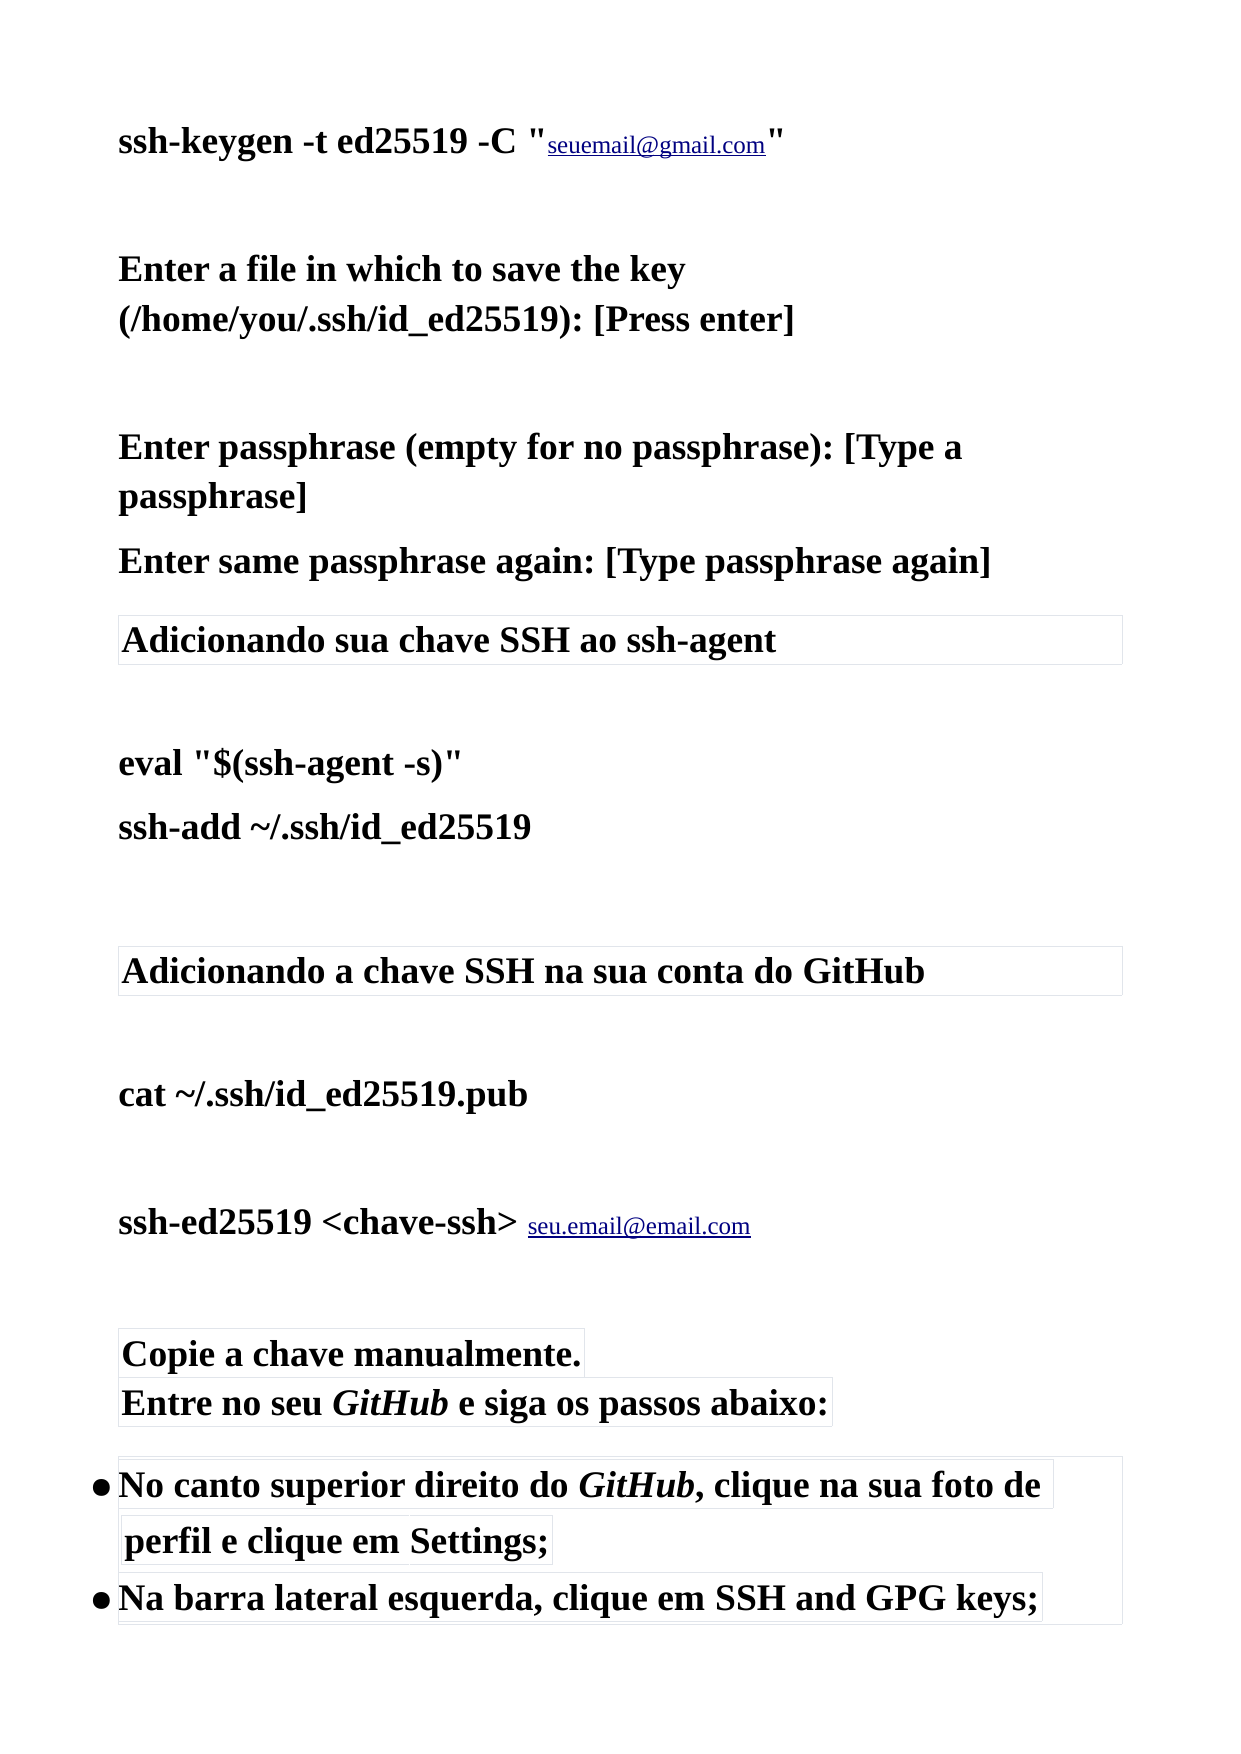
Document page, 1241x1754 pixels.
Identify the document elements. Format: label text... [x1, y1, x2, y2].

list Na barra lateral esquerda, clique em SSH and GPG keys; [119, 1569, 1122, 1624]
text ssh-keygen -t ed25519 -C "seuemail@gmail.com" [118, 118, 1122, 161]
text Enter same passphrase again: [Type passphrase again] [118, 538, 1122, 581]
text ssh-add ~/.ssh/id_ed25519 [118, 805, 1122, 848]
text Entre no seu GitHub e siga os passos abaixo: [119, 1378, 832, 1426]
text ssh-ed25519 <chave-ssh> seu.email@email.com [118, 1200, 1122, 1243]
text cat ~/.ssh/id_ed25519.pub [118, 1071, 1122, 1114]
subtitle Adicionando sua chave SSH ao ssh-agent [119, 616, 1122, 664]
text [585, 1328, 1122, 1377]
text Copie a chave manualmente. [119, 1329, 584, 1377]
text Enter a file in which to save the key (/home/you/.ssh/id_ed25519): [Press enter] [118, 246, 1122, 339]
text eval "$(ssh-agent -s)" [118, 741, 1122, 784]
text [833, 1377, 1122, 1426]
text Enter passphrase (empty for no passphrase): [Type a passphrase] [118, 424, 1122, 517]
subtitle Adicionando a chave SSH na sua conta do GitHub [119, 947, 1122, 995]
list No canto superior direito do GitHub, clique na sua foto de perfil e clique em Settings; [119, 1457, 1122, 1564]
